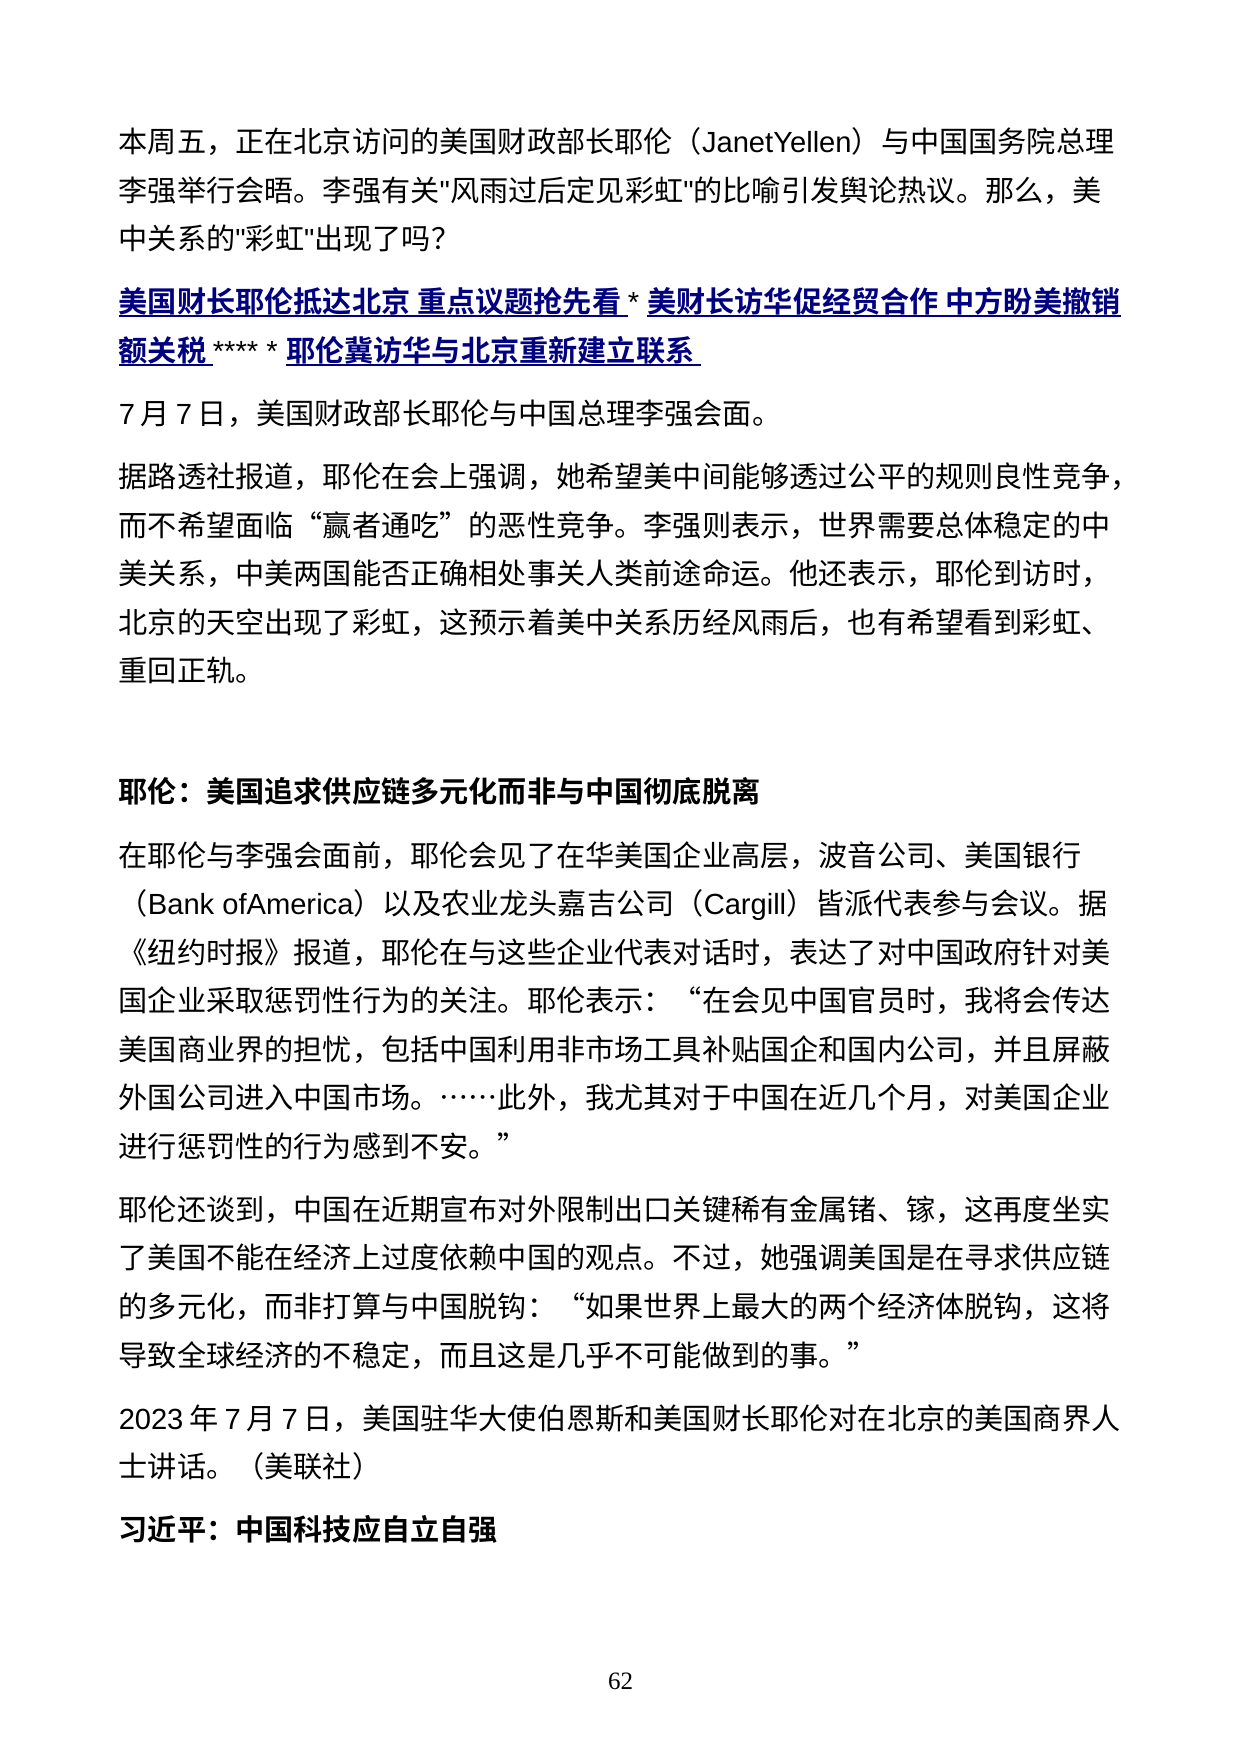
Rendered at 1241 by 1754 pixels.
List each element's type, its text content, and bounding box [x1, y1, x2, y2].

text 【耶伦北京会见李强刘鹤】 > 【李强：中美关系将见到彩虹】 > 【耶伦：良性经济竞争不与中国脱钩】… pic.twitter.com/TpOubmsraq > > — 自由亚洲电台 (@RFA_Chinese) July 7, 2023> [178, 711, 1063, 739]
text 2023年7月7日，美国驻华大使伯恩斯和美国财长耶伦对在北京的美国商界人士讲话。（美联社） [118, 1395, 1122, 1486]
text 耶伦：美国追求供应链多元化而非与中国彻底脱离 [118, 769, 1122, 811]
text 习近平：中国科技应自立自强 [118, 1507, 1122, 1549]
text 本周五，正在北京访问的美国财政部长耶伦（JanetYellen）与中国国务院总理李强举行会晤。李强有关"风雨过后定见彩虹"的比喻引发舆论热议。那么，美中关系的"彩虹"出现了吗？ [118, 118, 1122, 258]
text 美国财长耶伦抵达北京 重点议题抢先看 * 美财长访华促经贸合作 中方盼美撤销额关税 **** * 耶伦冀访华与北京重新建立联系 [118, 279, 1122, 369]
text 耶伦还谈到，中国在近期宣布对外限制出口关键稀有金属锗、镓，这再度坐实了美国不能在经济上过度依赖中国的观点。不过，她强调美国是在寻求供应链的多元化，而非打算与中国脱钩：“如果世界上最大的两个经济体脱钩，这将导致全球经济的不稳定，而且这是几乎不可能做到的事。” [118, 1187, 1122, 1374]
text 在耶伦与李强会面前，耶伦会见了在华美国企业高层，波音公司、美国银行（Bank ofAmerica）以及农业龙头嘉吉公司（Cargill）皆派代表参与会议。据《纽约时报》报道，耶伦在与这些企业代表对话时，表达了对中国政府针对美国企业采取惩罚性行为的关注。耶伦表示：“在会见中国官员时，我将会传达美国商业界的担忧，包括中国利用非市场工具补贴国企和国内公司，并且屏蔽外国公司进入中国市场。……此外，我尤其对于中国在近几个月，对美国企业进行惩罚性的行为感到不安。” [118, 832, 1122, 1166]
text 7月7日，美国财政部长耶伦与中国总理李强会面。 [118, 390, 1122, 433]
text 据路透社报道，耶伦在会上强调，她希望美中间能够透过公平的规则良性竞争，而不希望面临“赢者通吃”的恶性竞争。李强则表示，世界需要总体稳定的中美关系，中美两国能否正确相处事关人类前途命运。他还表示，耶伦到访时，北京的天空出现了彩虹，这预示着美中关系历经风雨后，也有希望看到彩虹、重回正轨。 [118, 453, 1122, 690]
